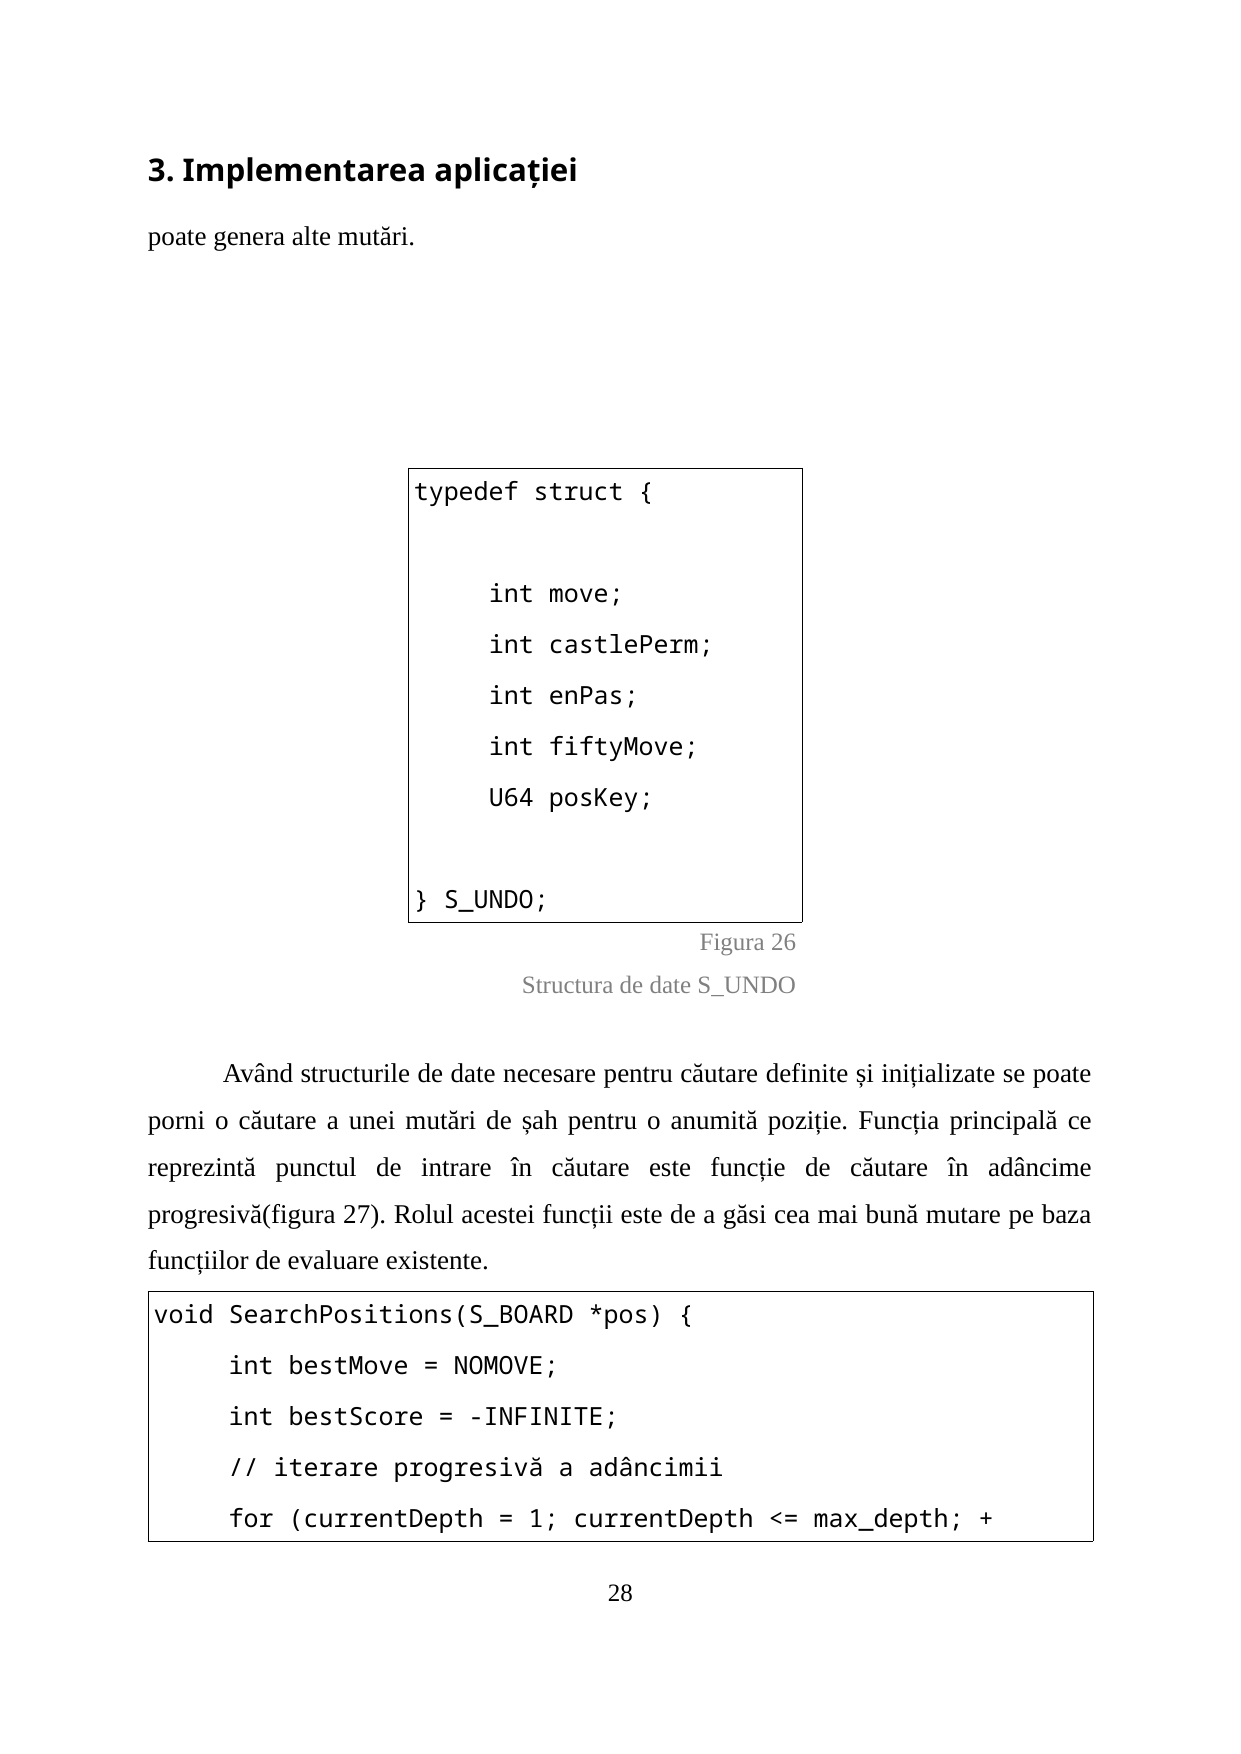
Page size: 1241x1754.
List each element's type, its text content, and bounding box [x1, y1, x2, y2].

table_cell Figura 26 Structura de date S_UNDO [408, 923, 802, 1005]
table_header typedef struct { int move; int castlePerm; int enPas; int fiftyMove; U64 posKey; } S_UNDO; [409, 469, 802, 922]
text poate genera alte mutări. [148, 220, 1093, 251]
table_header void SearchPositions(S_BOARD *pos) { int bestMove = NOMOVE; int bestScore = -INFINITE; // iterare progresivă a adâncimii for (currentDepth = 1; currentDepth <= max_depth; + [149, 1292, 1093, 1541]
text Având structurile de date necesare pentru căutare definite și inițializate se poate porni o căutare a unei mutări de șah pentru o anumită poziție. Funcția principală ce reprezintă punctul de intrare în căutare este funcție de căutare în adâncime progresivă(figura 27). Rolul acestei funcții este de a găsi cea mai bună mutare pe baza funcțiilor de evaluare existente. [148, 1055, 1093, 1276]
